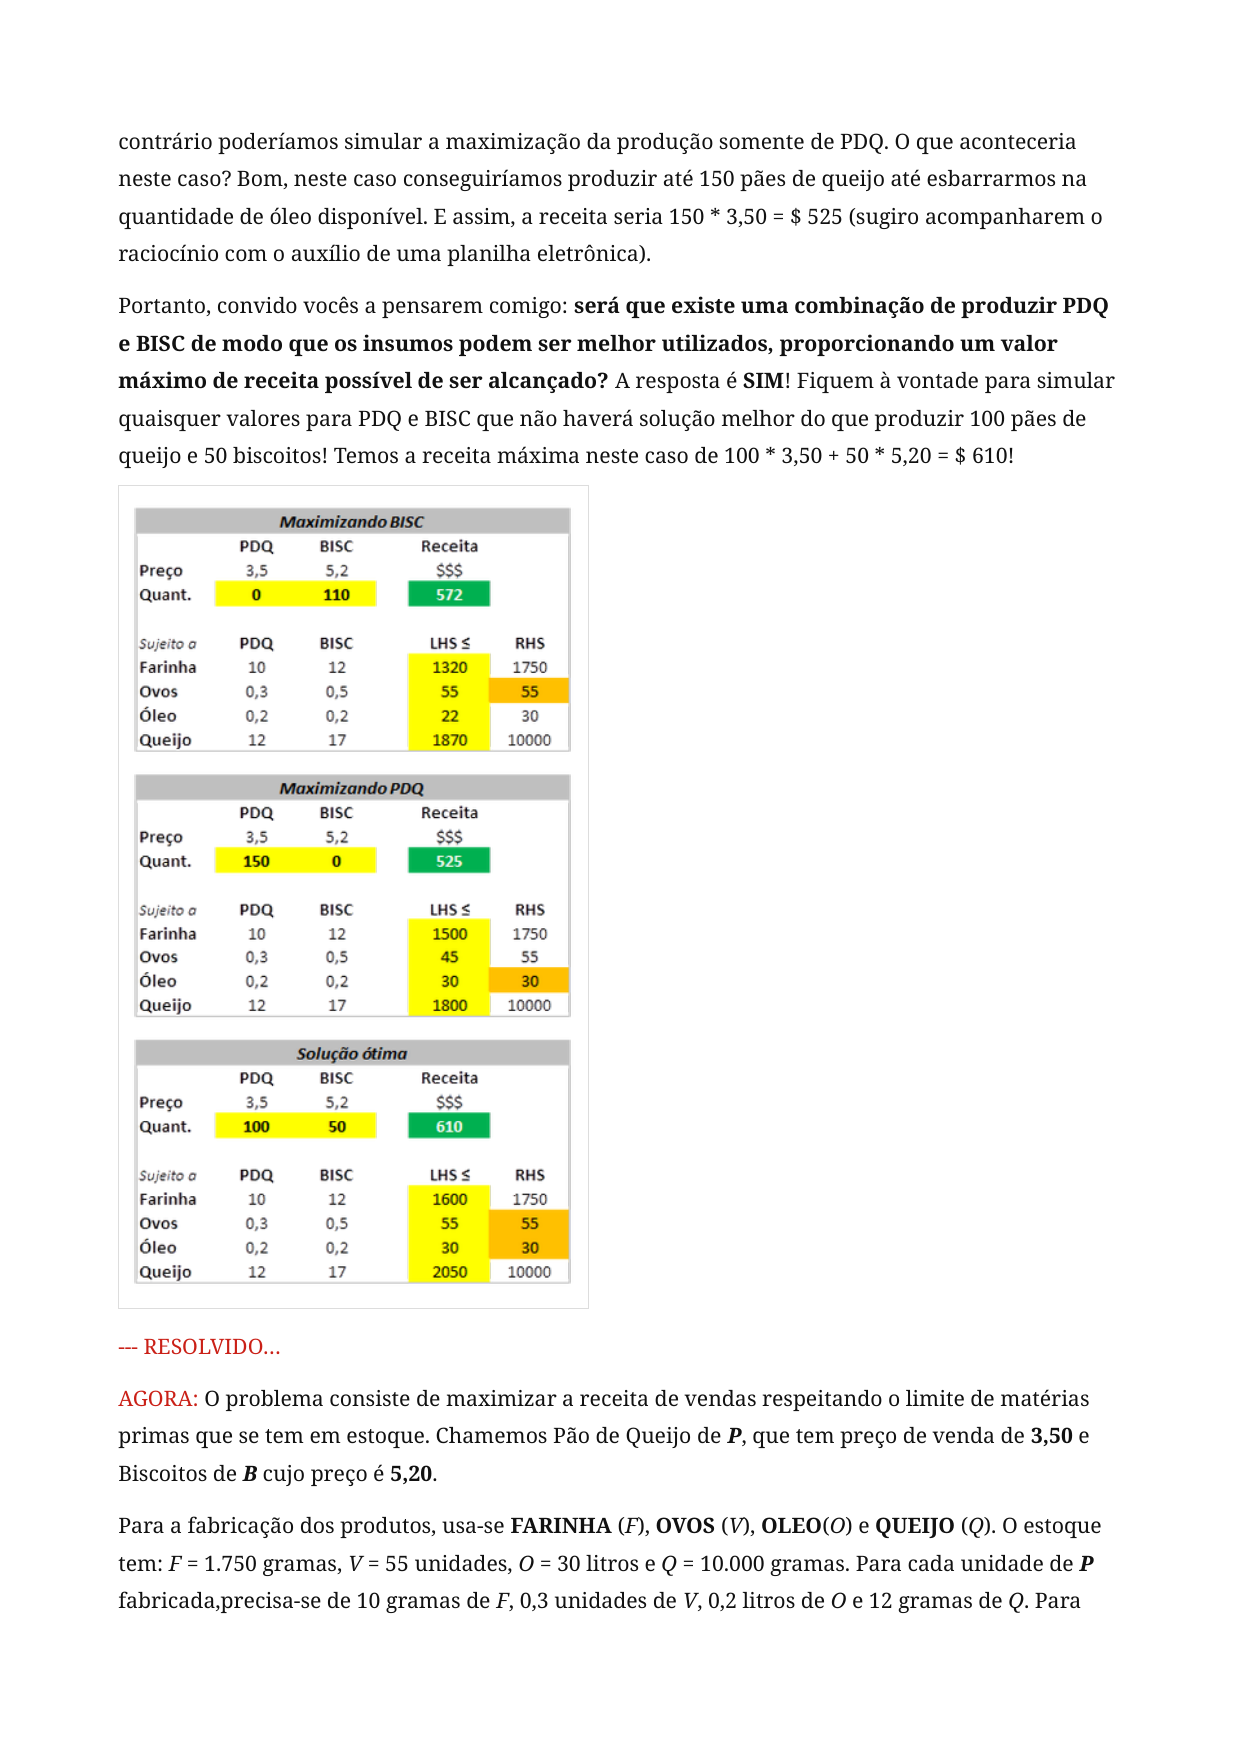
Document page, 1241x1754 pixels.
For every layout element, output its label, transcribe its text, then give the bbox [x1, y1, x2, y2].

text Portanto, convido vocês a pensarem comigo: será que existe uma combinação de produzir PDQ e BISC de modo que os insumos podem ser melhor utilizados, proporcionando um valor máximo de receita possível de ser alcançado? A resposta é SIM! Fiquem à vontade para simular quaisquer valores para PDQ e BISC que não haverá solução melhor do que produzir 100 pães de queijo e 50 biscoitos! Temos a receita máxima neste caso de 100 * 3,50 + 50 * 5,20 = $ 610! [118, 283, 1122, 470]
picture [119, 486, 588, 1308]
text --- RESOLVIDO… [118, 1323, 1122, 1361]
text AGORA: O problema consiste de maximizar a receita de vendas respeitando o limite de matérias primas que se tem em estoque. Chamemos Pão de Queijo de P, que tem preço de venda de 3,50 e Biscoitos de B cujo preço é 5,20. [118, 1375, 1122, 1488]
text Para a fabricação dos produtos, usa-se FARINHA (F), OVOS (V), OLEO(O) e QUEIJO (Q). O estoque tem: F = 1.750 gramas, V = 55 unidades, O = 30 litros e Q = 10.000 gramas. Para cada unidade de P fabricada,precisa-se de 10 gramas de F, 0,3 unidades de V, 0,2 litros de O e 12 gramas de Q. Para [118, 1502, 1122, 1615]
text contrário poderíamos simular a maximização da produção somente de PDQ. O que aconteceria neste caso? Bom, neste caso conseguiríamos produzir até 150 pães de queijo até esbarrarmos na quantidade de óleo disponível. E assim, a receita seria 150 * 3,50 = $ 525 (sugiro acompanharem o raciocínio com o auxílio de uma planilha eletrônica). [118, 118, 1122, 268]
